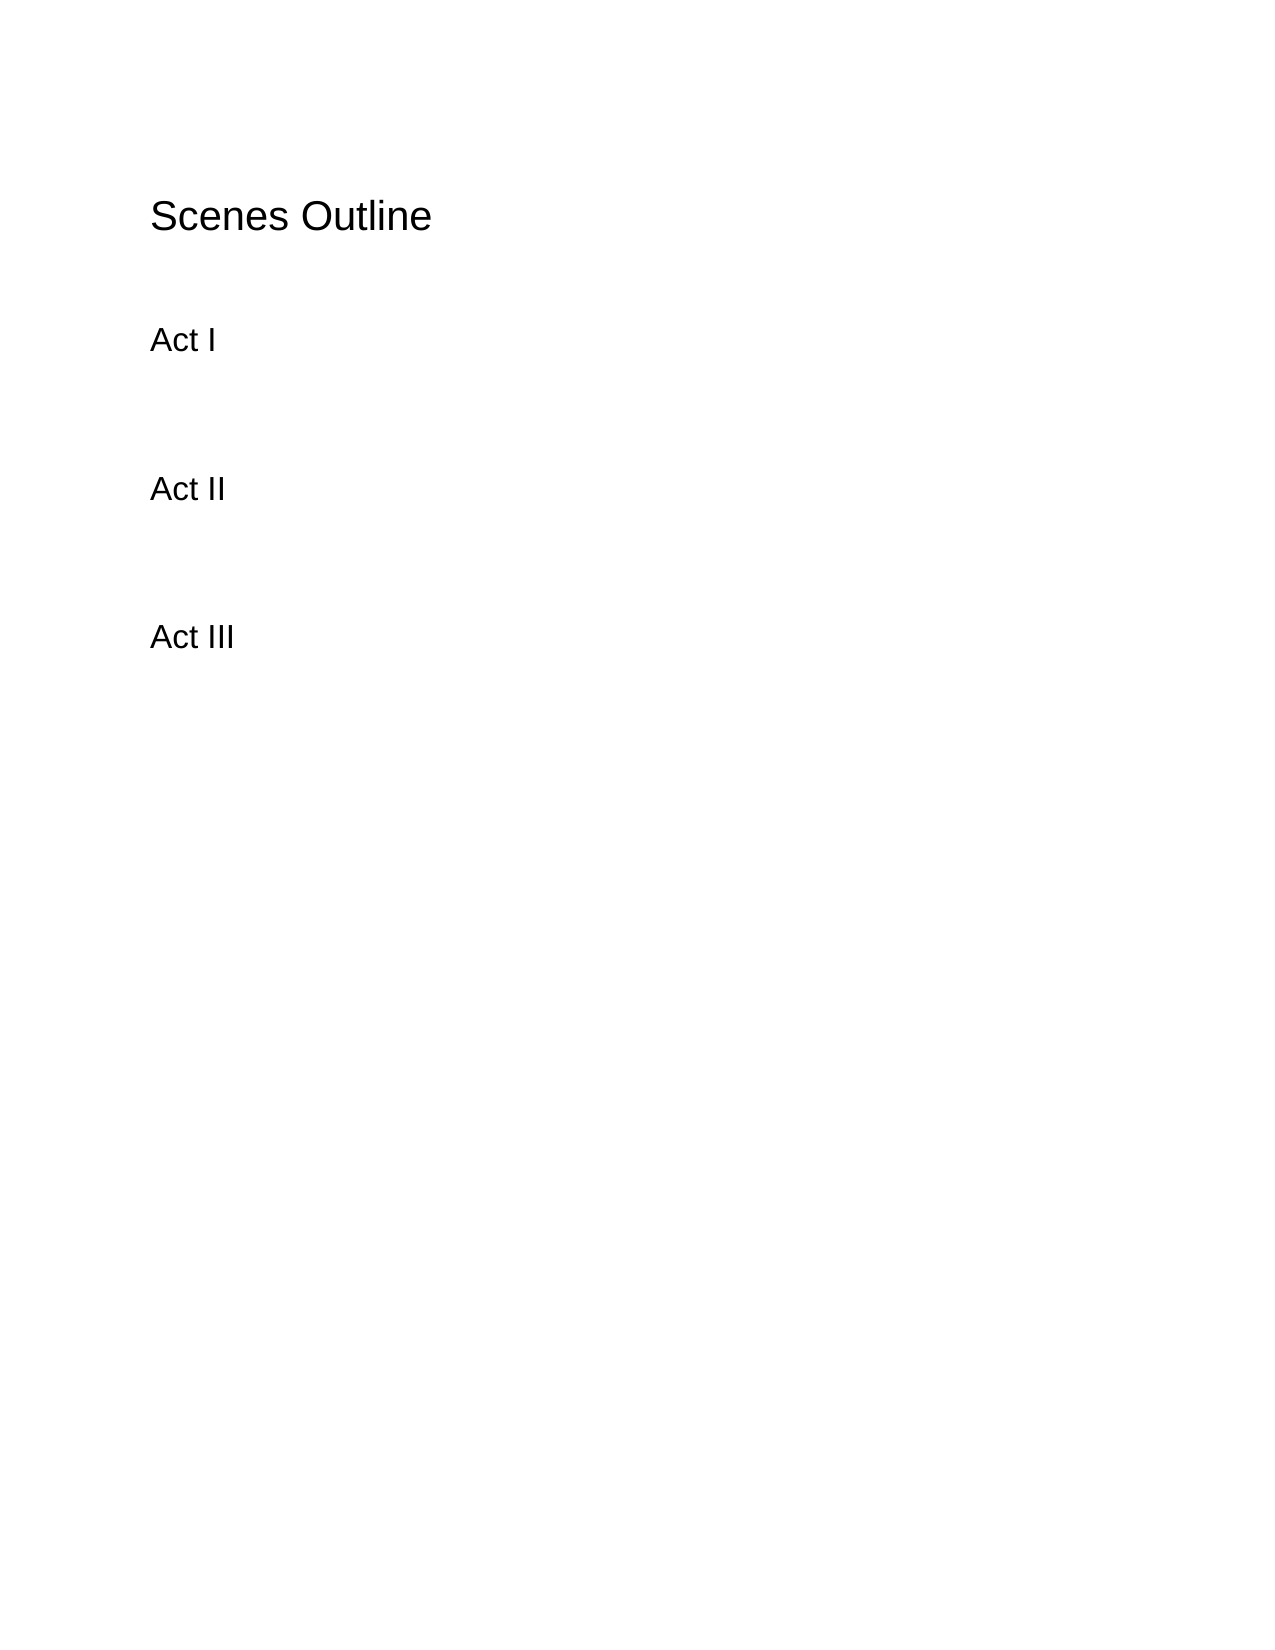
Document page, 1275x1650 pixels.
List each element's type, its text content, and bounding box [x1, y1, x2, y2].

subtitle Scenes Outline [150, 192, 1125, 239]
subtitle Act II [150, 469, 1125, 507]
subtitle Act I [150, 320, 1125, 358]
subtitle Act III [150, 617, 1125, 656]
